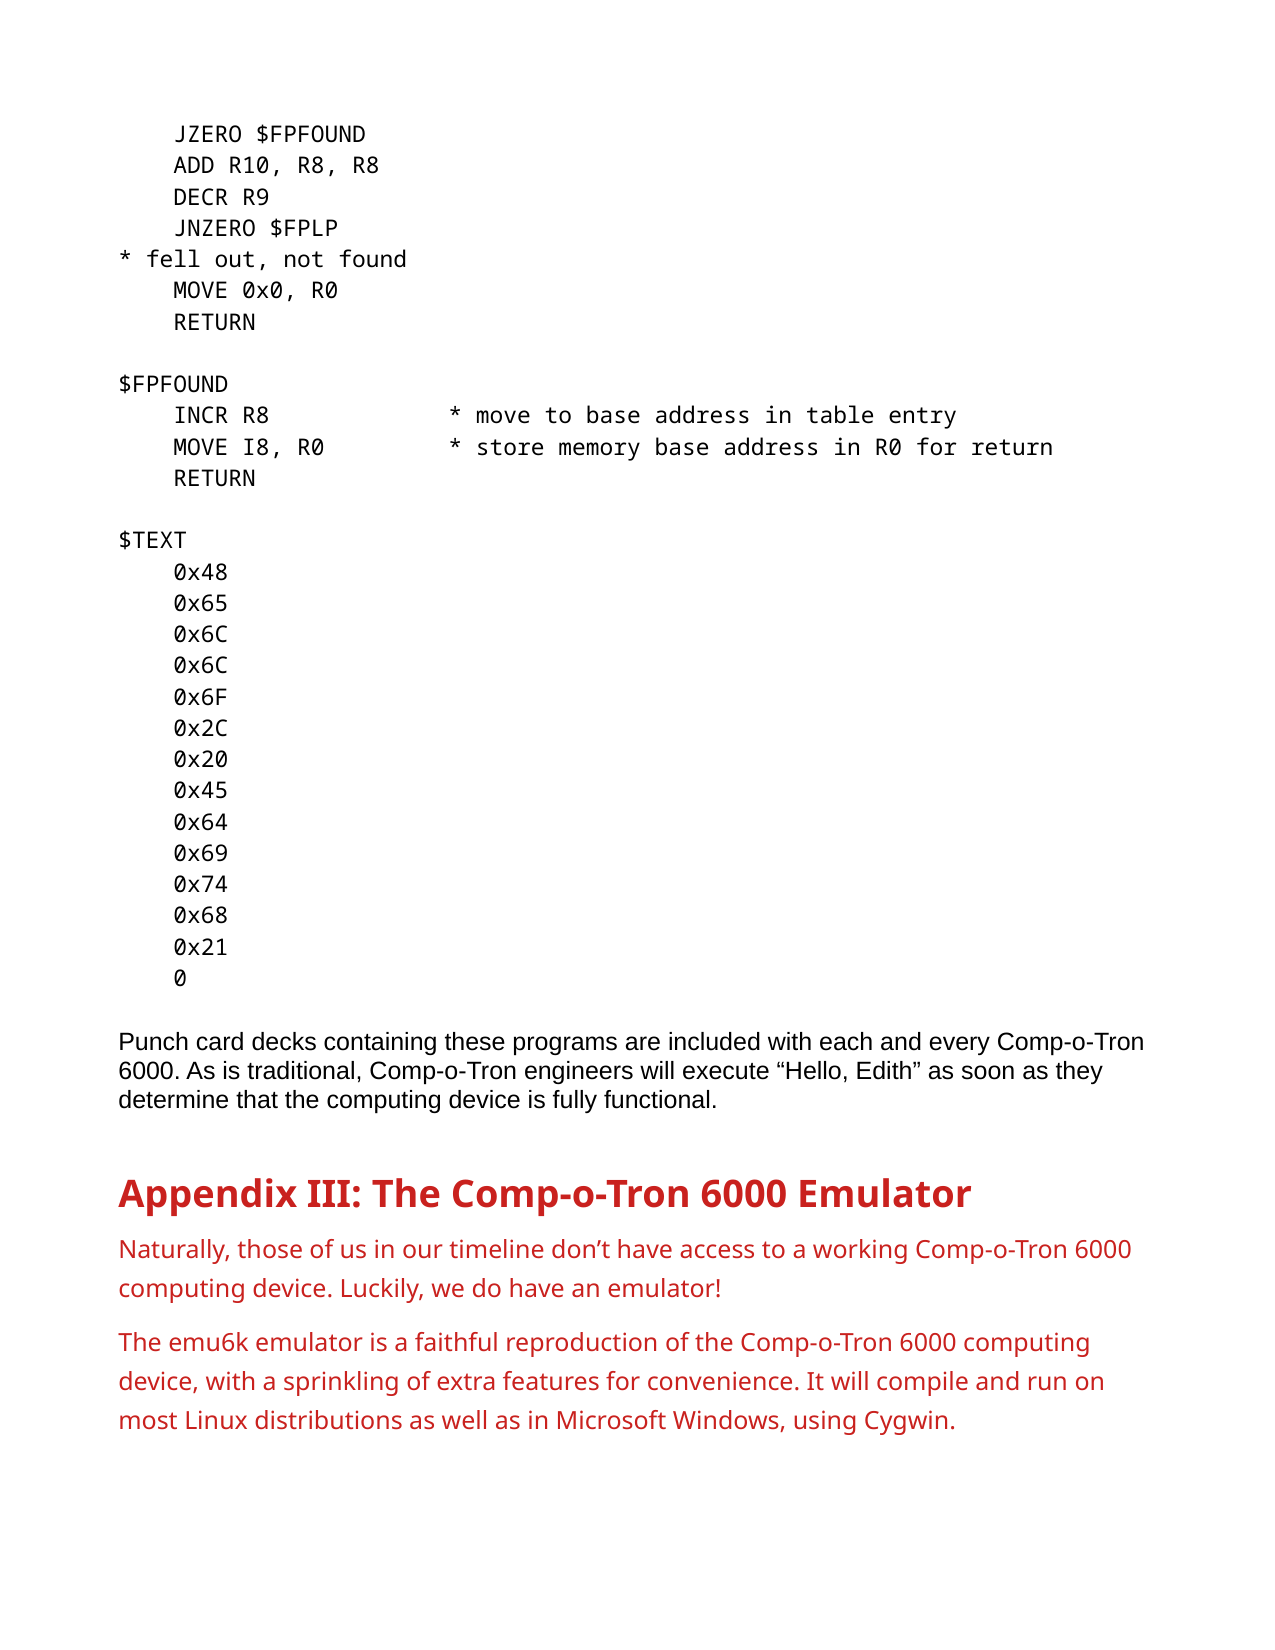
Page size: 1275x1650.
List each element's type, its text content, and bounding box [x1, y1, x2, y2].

text 0x2C [118, 712, 1157, 743]
text RETURN [118, 306, 1157, 337]
text MOVE 0x0, R0 [118, 274, 1157, 306]
text The emu6k emulator is a faithful reproduction of the Comp-o-Tron 6000 computing device, with a sprinkling of extra features for convenience. It will compile and run on most Linux distributions as well as in Microsoft Windows, using Cygwin. [118, 1324, 1157, 1437]
text 0x64 [118, 806, 1157, 837]
text 0 [118, 962, 1157, 993]
text 0x45 [118, 774, 1157, 806]
text MOVE I8, R0 * store memory base address in R0 for return [118, 431, 1157, 462]
text INCR R8 * move to base address in table entry [118, 399, 1157, 431]
text 0x69 [118, 837, 1157, 868]
text 0x21 [118, 931, 1157, 962]
text Naturally, those of us in our timeline don’t have access to a working Comp-o-Tron 6000 computing device. Luckily, we do have an emulator! [118, 1231, 1157, 1304]
text * fell out, not found [118, 243, 1157, 274]
text JZERO $FPFOUND [118, 118, 1157, 149]
text 0x74 [118, 868, 1157, 899]
text Punch card decks containing these programs are included with each and every Comp-o-Tron 6000. As is traditional, Comp-o-Tron engineers will execute “Hello, Edith” as soon as they determine that the computing device is fully functional. [118, 1027, 1157, 1113]
text 0x6C [118, 618, 1157, 649]
text 0x6C [118, 649, 1157, 681]
text 0x20 [118, 743, 1157, 774]
text 0x6F [118, 681, 1157, 712]
text $TEXT [118, 524, 1157, 556]
subtitle Appendix III: The Comp-o-Tron 6000 Emulator [118, 1167, 1157, 1219]
text $FPFOUND [118, 368, 1157, 399]
text RETURN [118, 462, 1157, 493]
text JNZERO $FPLP [118, 212, 1157, 243]
text 0x68 [118, 899, 1157, 931]
text ADD R10, R8, R8 [118, 149, 1157, 181]
text 0x65 [118, 587, 1157, 618]
text 0x48 [118, 556, 1157, 587]
text DECR R9 [118, 181, 1157, 212]
